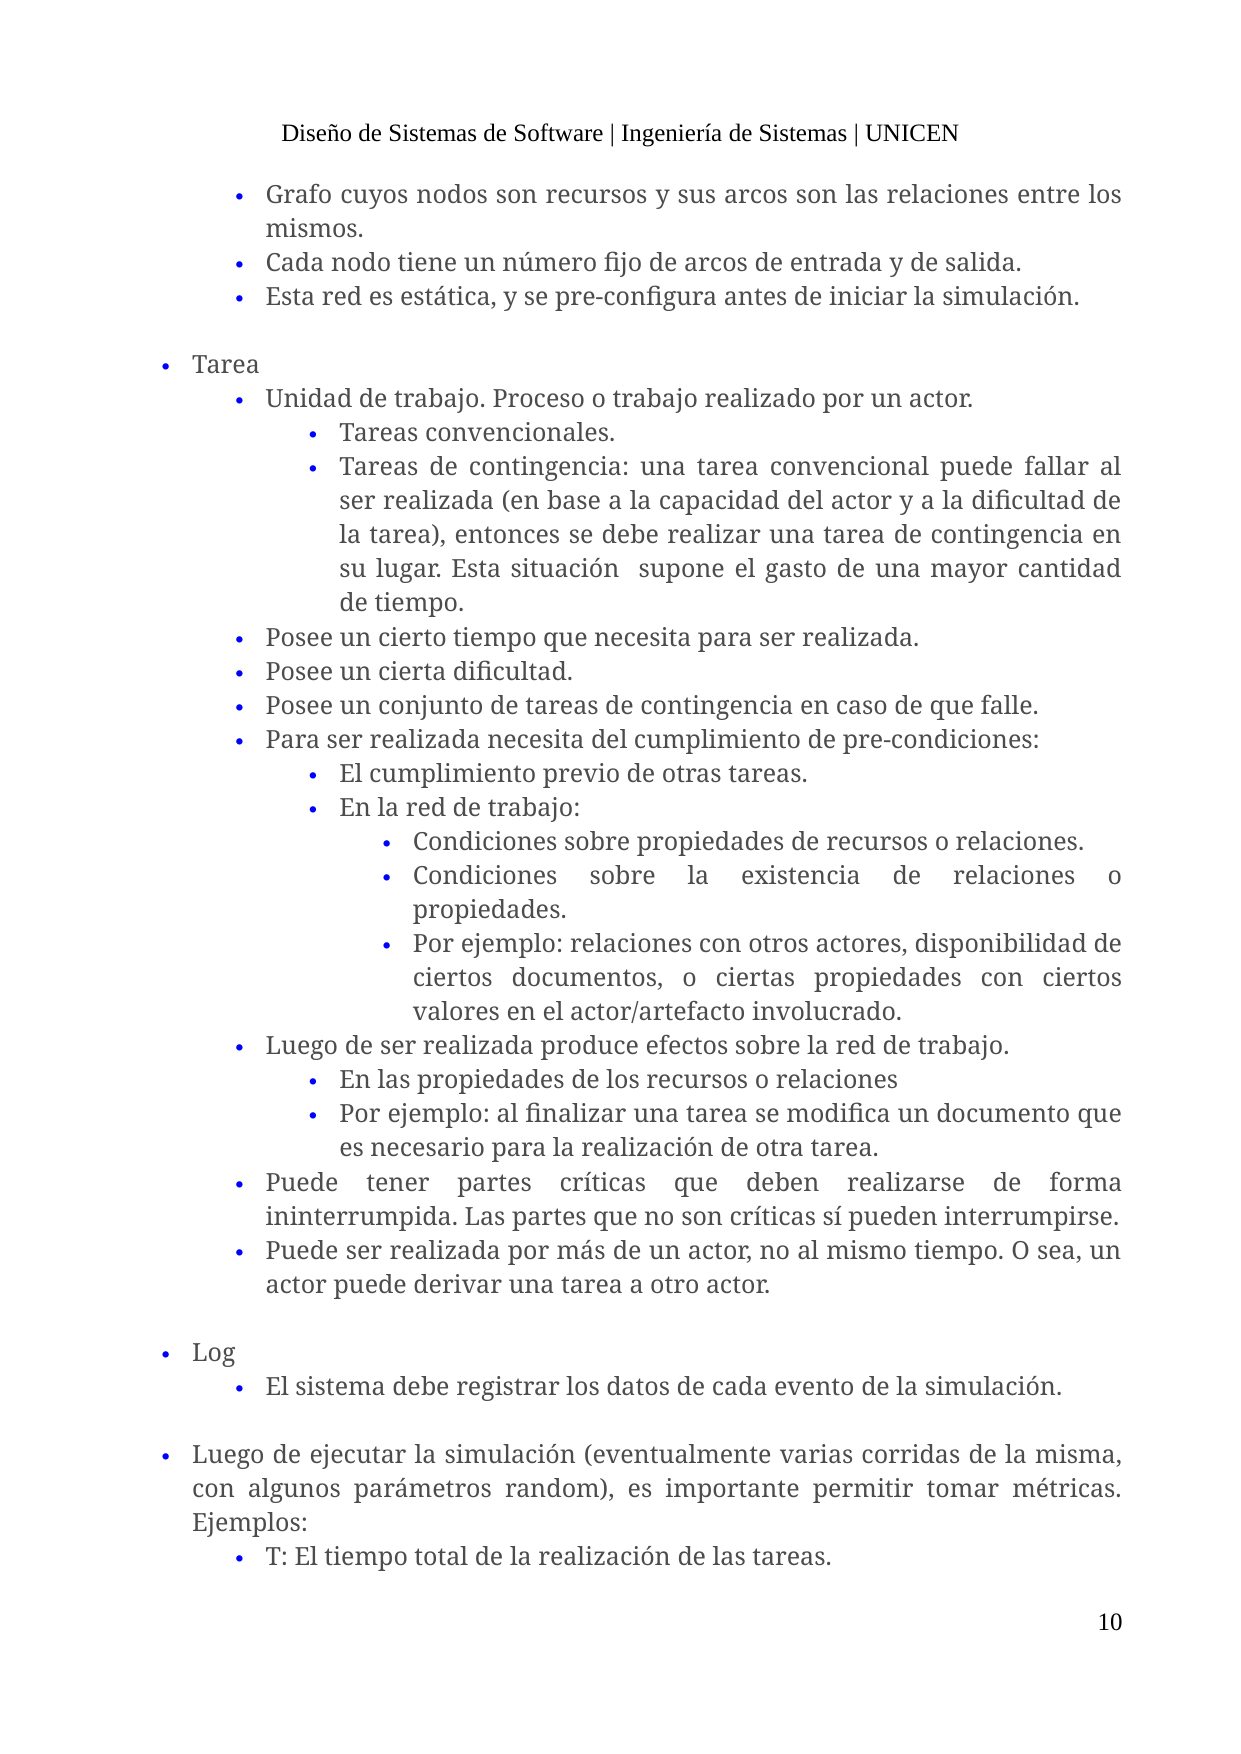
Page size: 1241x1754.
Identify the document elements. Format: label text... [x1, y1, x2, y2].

list Log [162, 1334, 1122, 1368]
list Tareas de contingencia: una tarea convencional puede fallar al ser realizada (en base a la capacidad del actor y a la dificultad de la tarea), entonces se debe realizar una tarea de contingencia en su lugar. Esta situación supone el gasto de una mayor cantidad de tiempo. [309, 449, 1122, 619]
list Por ejemplo: al finalizar una tarea se modifica un documento que es necesario para la realización de otra tarea. [309, 1096, 1122, 1164]
list El cumplimiento previo de otras tareas. [309, 755, 1122, 789]
list Esta red es estática, y se pre-configura antes de iniciar la simulación. [236, 278, 1122, 313]
list Unidad de trabajo. Proceso o trabajo realizado por un actor. [236, 381, 1122, 415]
list El sistema debe registrar los datos de cada evento de la simulación. [236, 1368, 1122, 1403]
list En las propiedades de los recursos o relaciones [309, 1062, 1122, 1096]
list Puede tener partes críticas que deben realizarse de forma ininterrumpida. Las partes que no son críticas sí pueden interrumpirse. [236, 1164, 1122, 1232]
list Cada nodo tiene un número fijo de arcos de entrada y de salida. [236, 244, 1122, 278]
list Condiciones sobre propiedades de recursos o relaciones. [383, 823, 1122, 858]
list Posee un cierto tiempo que necesita para ser realizada. [236, 619, 1122, 653]
list Puede ser realizada por más de un actor, no al mismo tiempo. O sea, un actor puede derivar una tarea a otro actor. [236, 1232, 1122, 1300]
list En la red de trabajo: [309, 789, 1122, 823]
list Luego de ser realizada produce efectos sobre la red de trabajo. [236, 1028, 1122, 1062]
list Tarea [162, 347, 1122, 381]
list Tareas convencionales. [309, 415, 1122, 449]
list Condiciones sobre la existencia de relaciones o propiedades. [383, 858, 1122, 926]
list T: El tiempo total de la realización de las tareas. [236, 1539, 1122, 1573]
list Posee un cierta dificultad. [236, 653, 1122, 687]
list Luego de ejecutar la simulación (eventualmente varias corridas de la misma, con algunos parámetros random), es importante permitir tomar métricas. Ejemplos: [162, 1437, 1122, 1539]
list Por ejemplo: relaciones con otros actores, disponibilidad de ciertos documentos, o ciertas propiedades con ciertos valores en el actor/artefacto involucrado. [383, 926, 1122, 1028]
list Grafo cuyos nodos son recursos y sus arcos son las relaciones entre los mismos. [236, 176, 1122, 244]
list Posee un conjunto de tareas de contingencia en caso de que falle. [236, 687, 1122, 721]
list Para ser realizada necesita del cumplimiento de pre-condiciones: [236, 721, 1122, 755]
